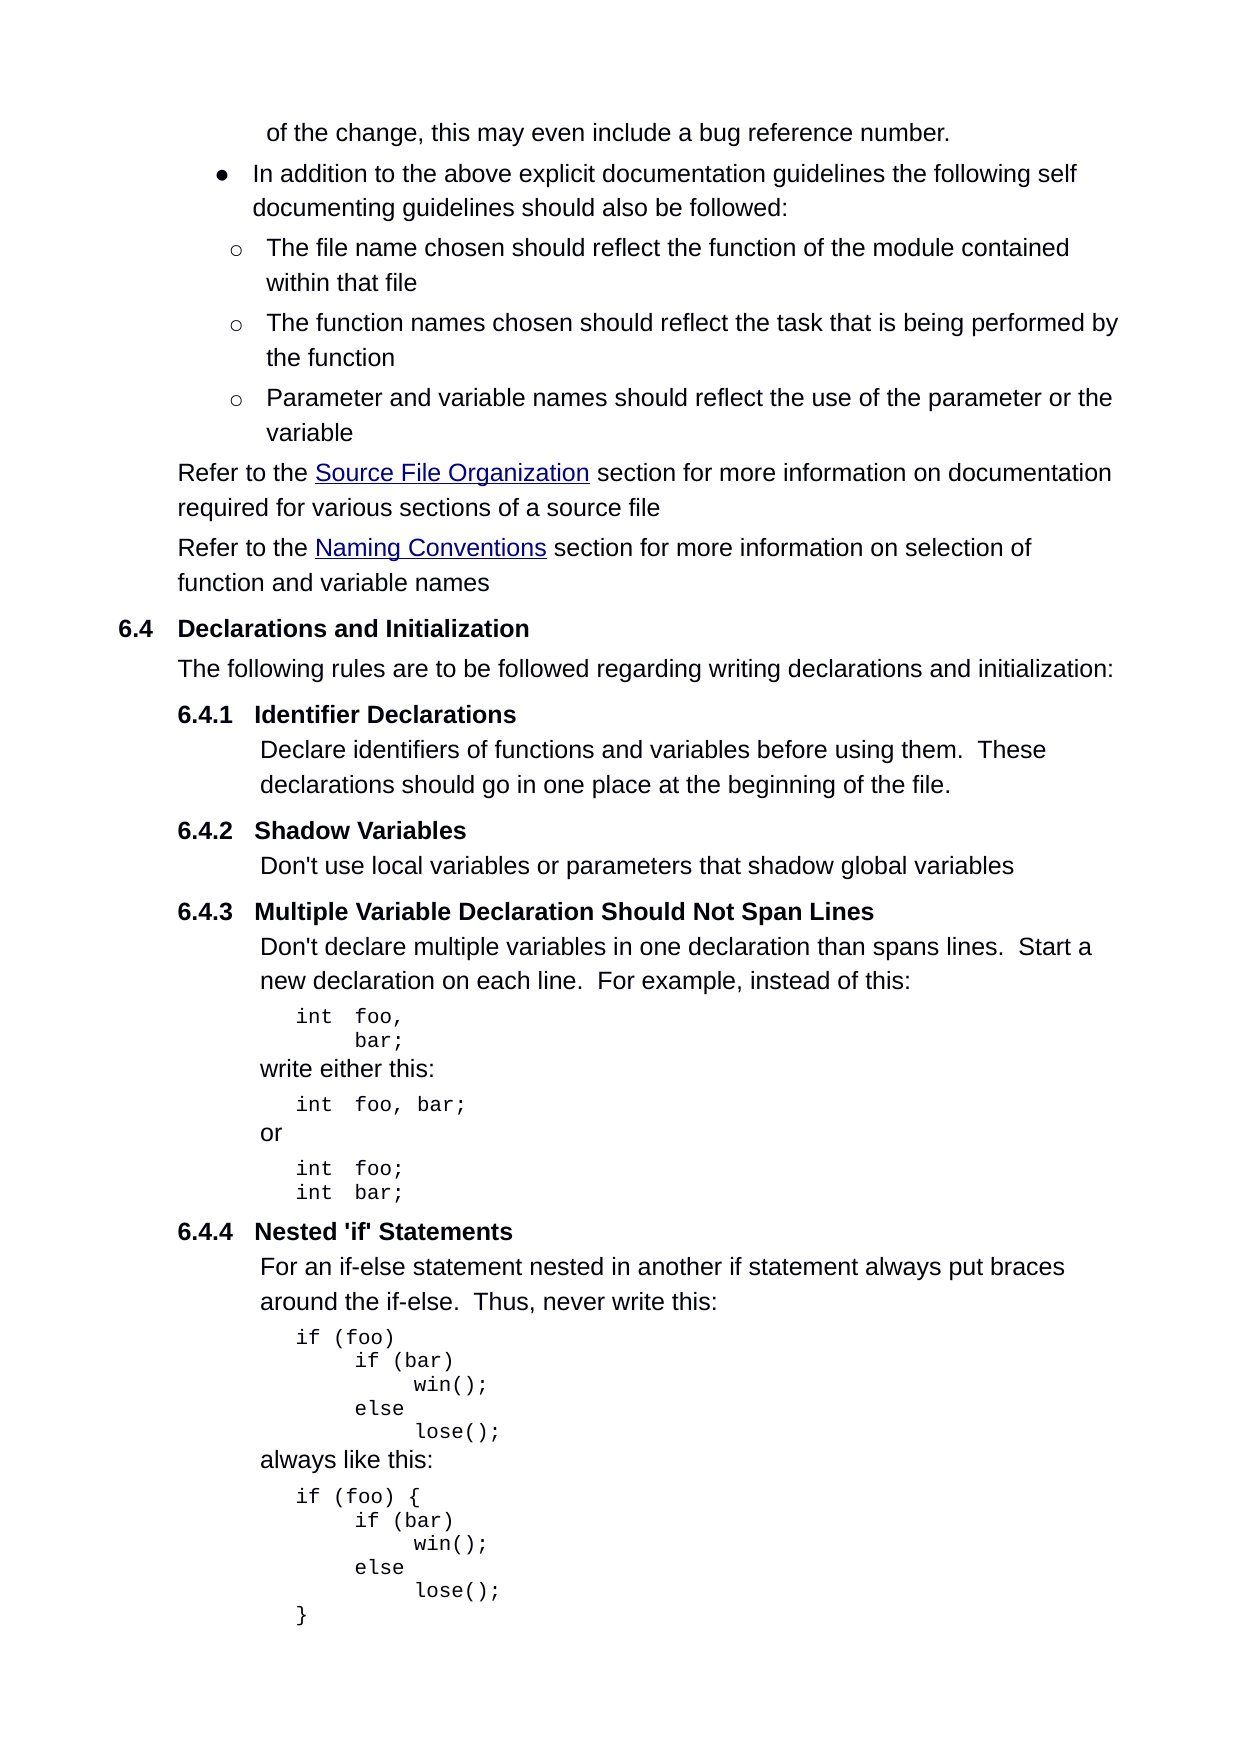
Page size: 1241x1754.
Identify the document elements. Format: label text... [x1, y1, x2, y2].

text always like this: [260, 1445, 1122, 1474]
text if (bar) [295, 1509, 1122, 1533]
text For an if-else statement nested in another if statement always put braces around the if-else. Thus, never write this: [260, 1252, 1122, 1315]
subtitle Nested 'if' Statements [177, 1217, 1122, 1246]
text win(); [488, 1374, 1122, 1398]
text Don't declare multiple variables in one declaration than spans lines. Start a new declaration on each line. For example, instead of this: [260, 932, 1122, 995]
text write either this: [260, 1054, 1122, 1082]
text lose(); [501, 1421, 1122, 1445]
list The function names chosen should reflect the task that is being performed by the function [228, 308, 1122, 372]
subtitle Identifier Declarations [177, 701, 1122, 729]
subtitle Declarations and Initialization [118, 614, 1092, 642]
text Don't use local variables or parameters that shadow global variables [260, 851, 1122, 879]
text Refer to the Naming Conventions section for more information on selection of function and variable names [177, 533, 1122, 596]
text Declare identifiers of functions and variables before using them. These declarations should go in one place at the beginning of the file. [260, 735, 1122, 798]
text else [404, 1398, 1122, 1421]
text if (foo) { [420, 1486, 1122, 1509]
text Refer to the Source File Organization section for more information on documentation required for various sections of a source file [177, 458, 1122, 521]
text int foo; [404, 1158, 1122, 1182]
list of the change, this may even include a bug reference number. [228, 118, 1122, 147]
text The following rules are to be followed regarding writing declarations and initialization: [177, 654, 1122, 683]
text } [308, 1604, 1122, 1628]
text bar; [404, 1030, 1122, 1054]
text lose(); [501, 1581, 1122, 1604]
text or [260, 1118, 1122, 1147]
text win(); [488, 1533, 1122, 1557]
subtitle Multiple Variable Declaration Should Not Span Lines [177, 897, 1122, 926]
text int foo, [404, 1006, 1122, 1030]
text if (foo) [395, 1327, 1122, 1351]
list Parameter and variable names should reflect the use of the parameter or the variable [228, 383, 1122, 446]
text else [404, 1557, 1122, 1581]
list In addition to the above explicit documentation guidelines the following self documenting guidelines should also be followed: [215, 158, 1122, 222]
subtitle Shadow Variables [177, 816, 1122, 845]
list The file name chosen should reflect the function of the module contained within that file [228, 233, 1122, 297]
text if (bar) [454, 1351, 1122, 1374]
text int bar; [404, 1182, 1122, 1206]
text int foo, bar; [467, 1094, 1122, 1118]
